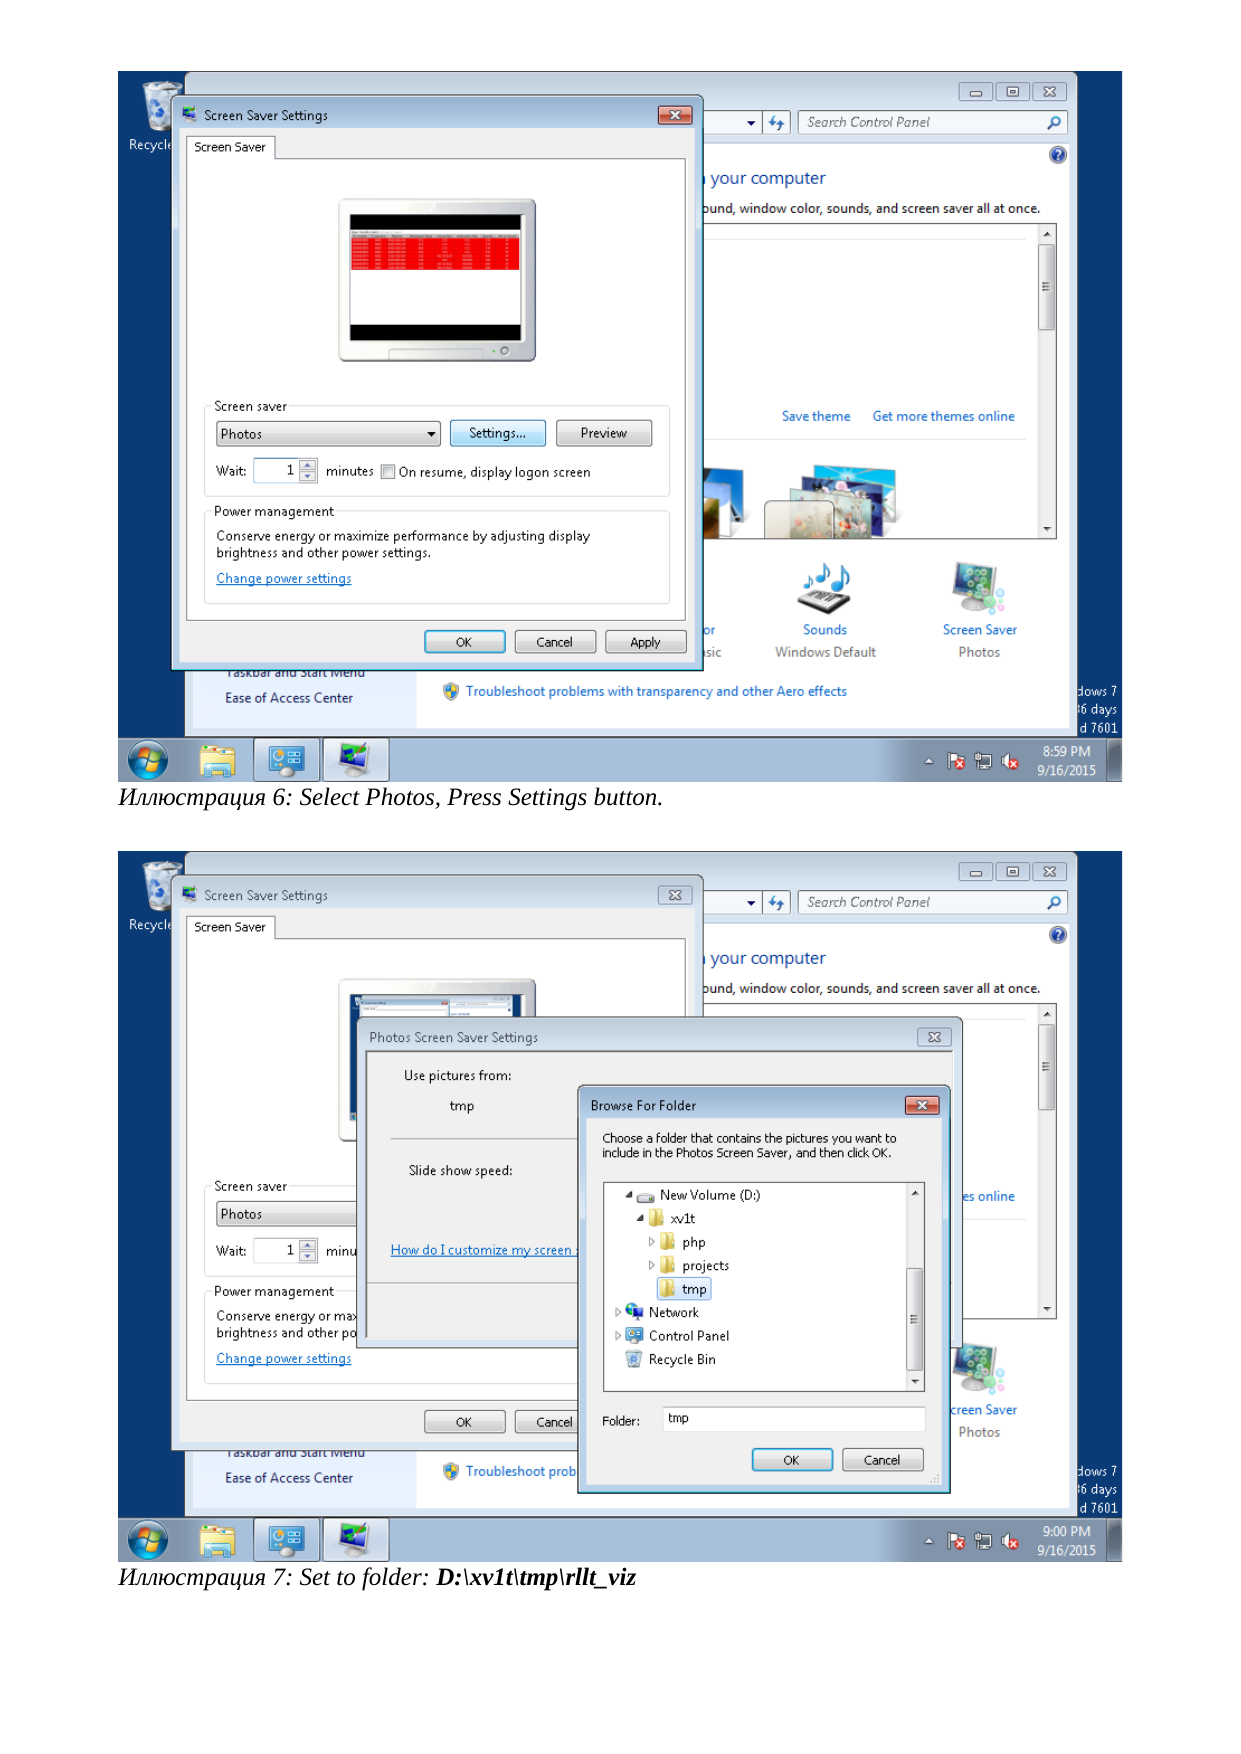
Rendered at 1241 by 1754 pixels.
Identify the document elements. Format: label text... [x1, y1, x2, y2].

picture [118, 851, 1123, 1562]
text Иллюстрация 7: Set to folder: D:\xv1t\tmp\rllt_viz [118, 1562, 1122, 1591]
text Иллюстрация 6: Select Photos, Press Settings button. [118, 782, 1122, 811]
picture [118, 71, 1123, 782]
